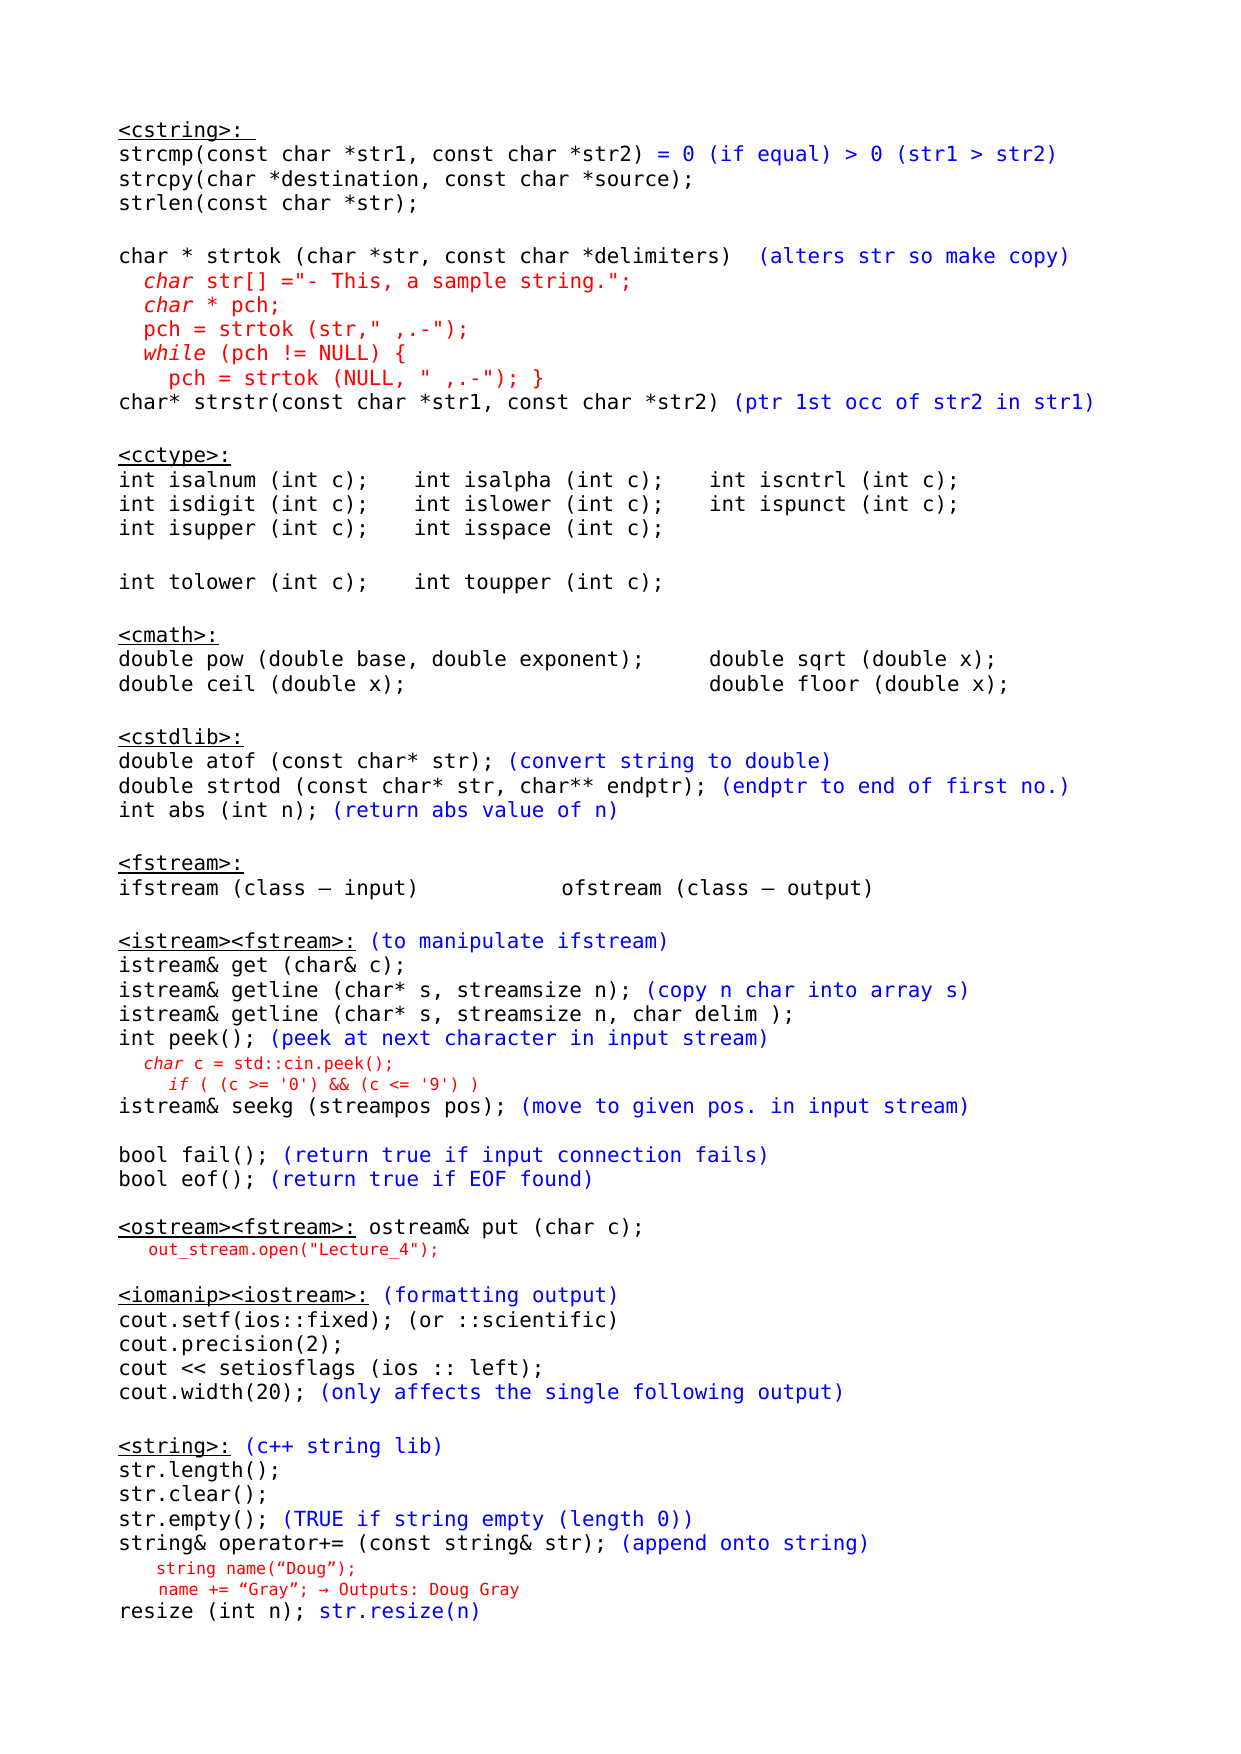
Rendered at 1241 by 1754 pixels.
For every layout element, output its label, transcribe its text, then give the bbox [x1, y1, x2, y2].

text istream& getline (char* s, streamsize n); (copy n char into array s) [118, 978, 1122, 1002]
text str.clear(); [118, 1482, 1122, 1507]
text strcmp(const char *str1, const char *str2) = 0 (if equal) > 0 (str1 > str2) [118, 142, 1122, 167]
text strlen(const char *str); [118, 191, 1122, 215]
text int isalnum (int c); int isalpha (int c); int iscntrl (int c); [118, 468, 1122, 492]
text double atof (const char* str); (convert string to double) [118, 749, 1122, 774]
text <fstream>: [118, 851, 1122, 876]
text cout.width(20); (only affects the single following output) [118, 1380, 1122, 1405]
text resize (int n); str.resize(n) [118, 1599, 1122, 1623]
text int isdigit (int c); int islower (int c); int ispunct (int c); [118, 492, 1122, 516]
text while (pch != NULL) { [118, 341, 1122, 366]
text istream& getline (char* s, streamsize n, char delim ); [118, 1002, 1122, 1026]
text <cctype>: [118, 443, 1122, 468]
text char * pch; [118, 293, 1122, 317]
text double ceil (double x); double floor (double x); [118, 672, 1122, 696]
text <cstring>: [118, 118, 1122, 142]
text bool fail(); (return true if input connection fails) [118, 1143, 1122, 1167]
text pch = strtok (str," ,.-"); [118, 317, 1122, 341]
text int isupper (int c); int isspace (int c); [118, 516, 1122, 541]
text string name(“Doug”); [118, 1555, 1122, 1579]
text str.length(); [118, 1458, 1122, 1482]
text <istream><fstream>: (to manipulate ifstream) [118, 929, 1122, 953]
text string& operator+= (const string& str); (append onto string) [118, 1531, 1122, 1555]
text strcpy(char *destination, const char *source); [118, 167, 1122, 191]
text <ostream><fstream>: ostream& put (char c); [118, 1215, 1122, 1240]
text istream& get (char& c); [118, 953, 1122, 978]
text istream& seekg (streampos pos); (move to given pos. in input stream) [118, 1094, 1122, 1118]
text int tolower (int c); int toupper (int c); [118, 570, 1122, 594]
text char c = std::cin.peek(); [118, 1050, 1122, 1075]
text name += “Gray”; → Outputs: Doug Gray [118, 1579, 1122, 1599]
text double strtod (const char* str, char** endptr); (endptr to end of first no.) [118, 774, 1122, 798]
text <cstdlib>: [118, 725, 1122, 749]
text char * strtok (char *str, const char *delimiters) (alters str so make copy) [118, 244, 1122, 269]
text char str[] ="- This, a sample string."; [118, 269, 1122, 293]
text if ( (c >= '0') && (c <= '9') ) [118, 1075, 1122, 1094]
text int peek(); (peek at next character in input stream) [118, 1026, 1122, 1050]
text cout.precision(2); [118, 1332, 1122, 1356]
text out_stream.open("Lecture_4"); [118, 1240, 1122, 1259]
text cout << setiosflags (ios :: left); [118, 1356, 1122, 1380]
text ifstream (class – input) ofstream (class – output) [118, 876, 1122, 900]
text int abs (int n); (return abs value of n) [118, 798, 1122, 822]
text bool eof(); (return true if EOF found) [118, 1167, 1122, 1191]
text <cmath>: [118, 623, 1122, 647]
text char* strstr(const char *str1, const char *str2) (ptr 1st occ of str2 in str1) [118, 390, 1122, 414]
text str.empty(); (TRUE if string empty (length 0)) [118, 1507, 1122, 1531]
text double pow (double base, double exponent); double sqrt (double x); [118, 647, 1122, 672]
text cout.setf(ios::fixed); (or ::scientific) [118, 1308, 1122, 1332]
text <string>: (c++ string lib) [118, 1434, 1122, 1458]
text pch = strtok (NULL, " ,.-"); } [118, 366, 1122, 390]
text <iomanip><iostream>: (formatting output) [118, 1283, 1122, 1308]
